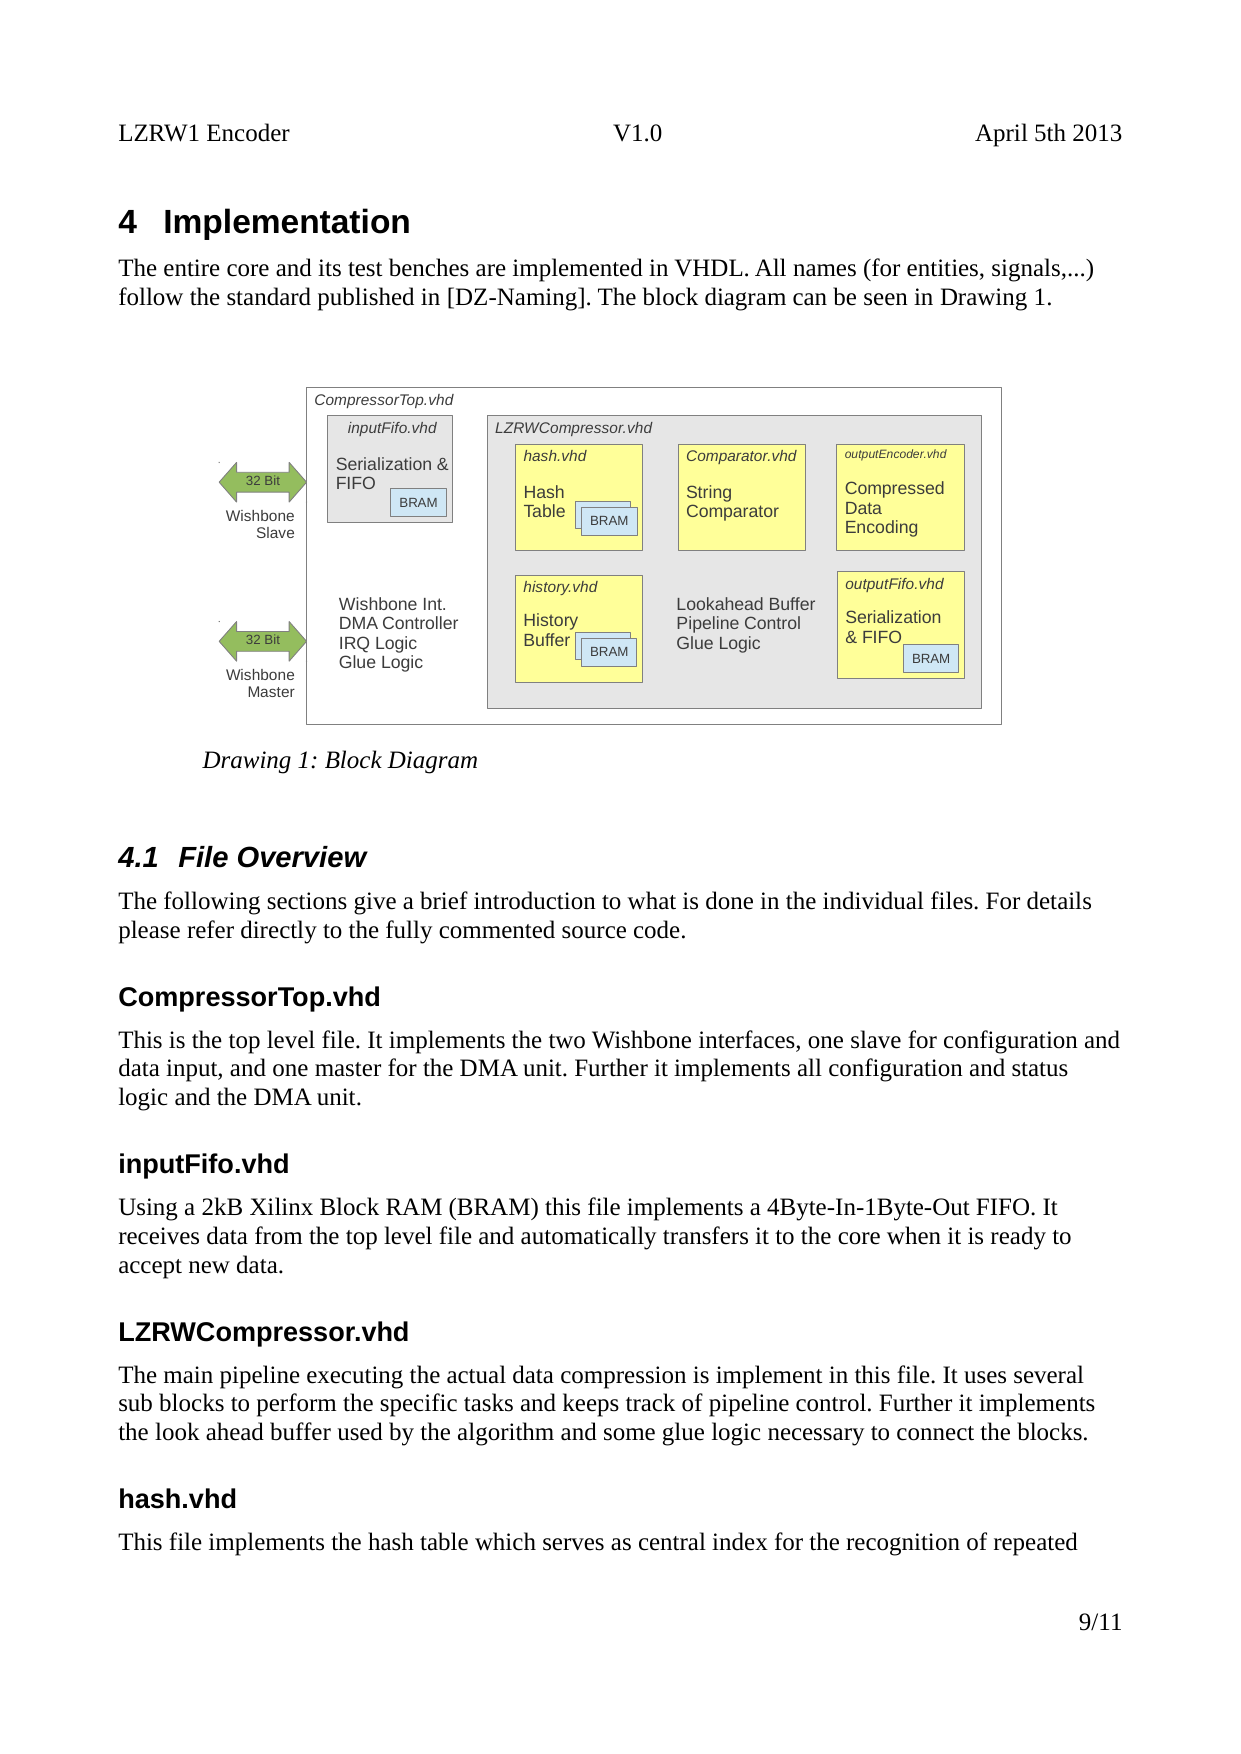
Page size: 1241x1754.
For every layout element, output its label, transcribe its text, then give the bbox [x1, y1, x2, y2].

subtitle CompressorTop.vhd [118, 981, 1122, 1012]
text The following sections give a brief introduction to what is done in the individual files. For details please refer directly to the fully commented source code. [118, 886, 1122, 943]
text The entire core and its test benches are implemented in VHDL. All names (for entities, signals,...) follow the standard published in [DZ-Naming]. The block diagram can be seen in Drawing 1. [118, 253, 1122, 311]
subtitle hash.vhd [118, 1483, 1122, 1515]
subtitle LZRWCompressor.vhd [118, 1316, 1122, 1347]
subtitle inputFifo.vhd [118, 1148, 1122, 1180]
text The main pipeline executing the actual data compression is implement in this file. It uses several sub blocks to perform the specific tasks and keeps track of pipeline control. Further it implements the look ahead buffer used by the algorithm and some glue logic necessary to connect the blocks. [118, 1360, 1122, 1446]
subtitle Implementation [118, 202, 1122, 241]
text This is the top level file. It implements the two Wishbone interfaces, one slave for configuration and data input, and one master for the DMA unit. Further it implements all configuration and status logic and the DMA unit. [118, 1025, 1122, 1111]
text Drawing 1: Block Diagram [202, 352, 1038, 774]
subtitle File Overview [118, 840, 1122, 873]
text Using a 2kB Xilinx Block RAM (BRAM) this file implements a 4Byte-In-1Byte-Out FIFO. It receives data from the top level file and automatically transfers it to the core when it is ready to accept new data. [118, 1192, 1122, 1278]
text This file implements the hash table which serves as central index for the recognition of repeated [118, 1527, 1122, 1556]
